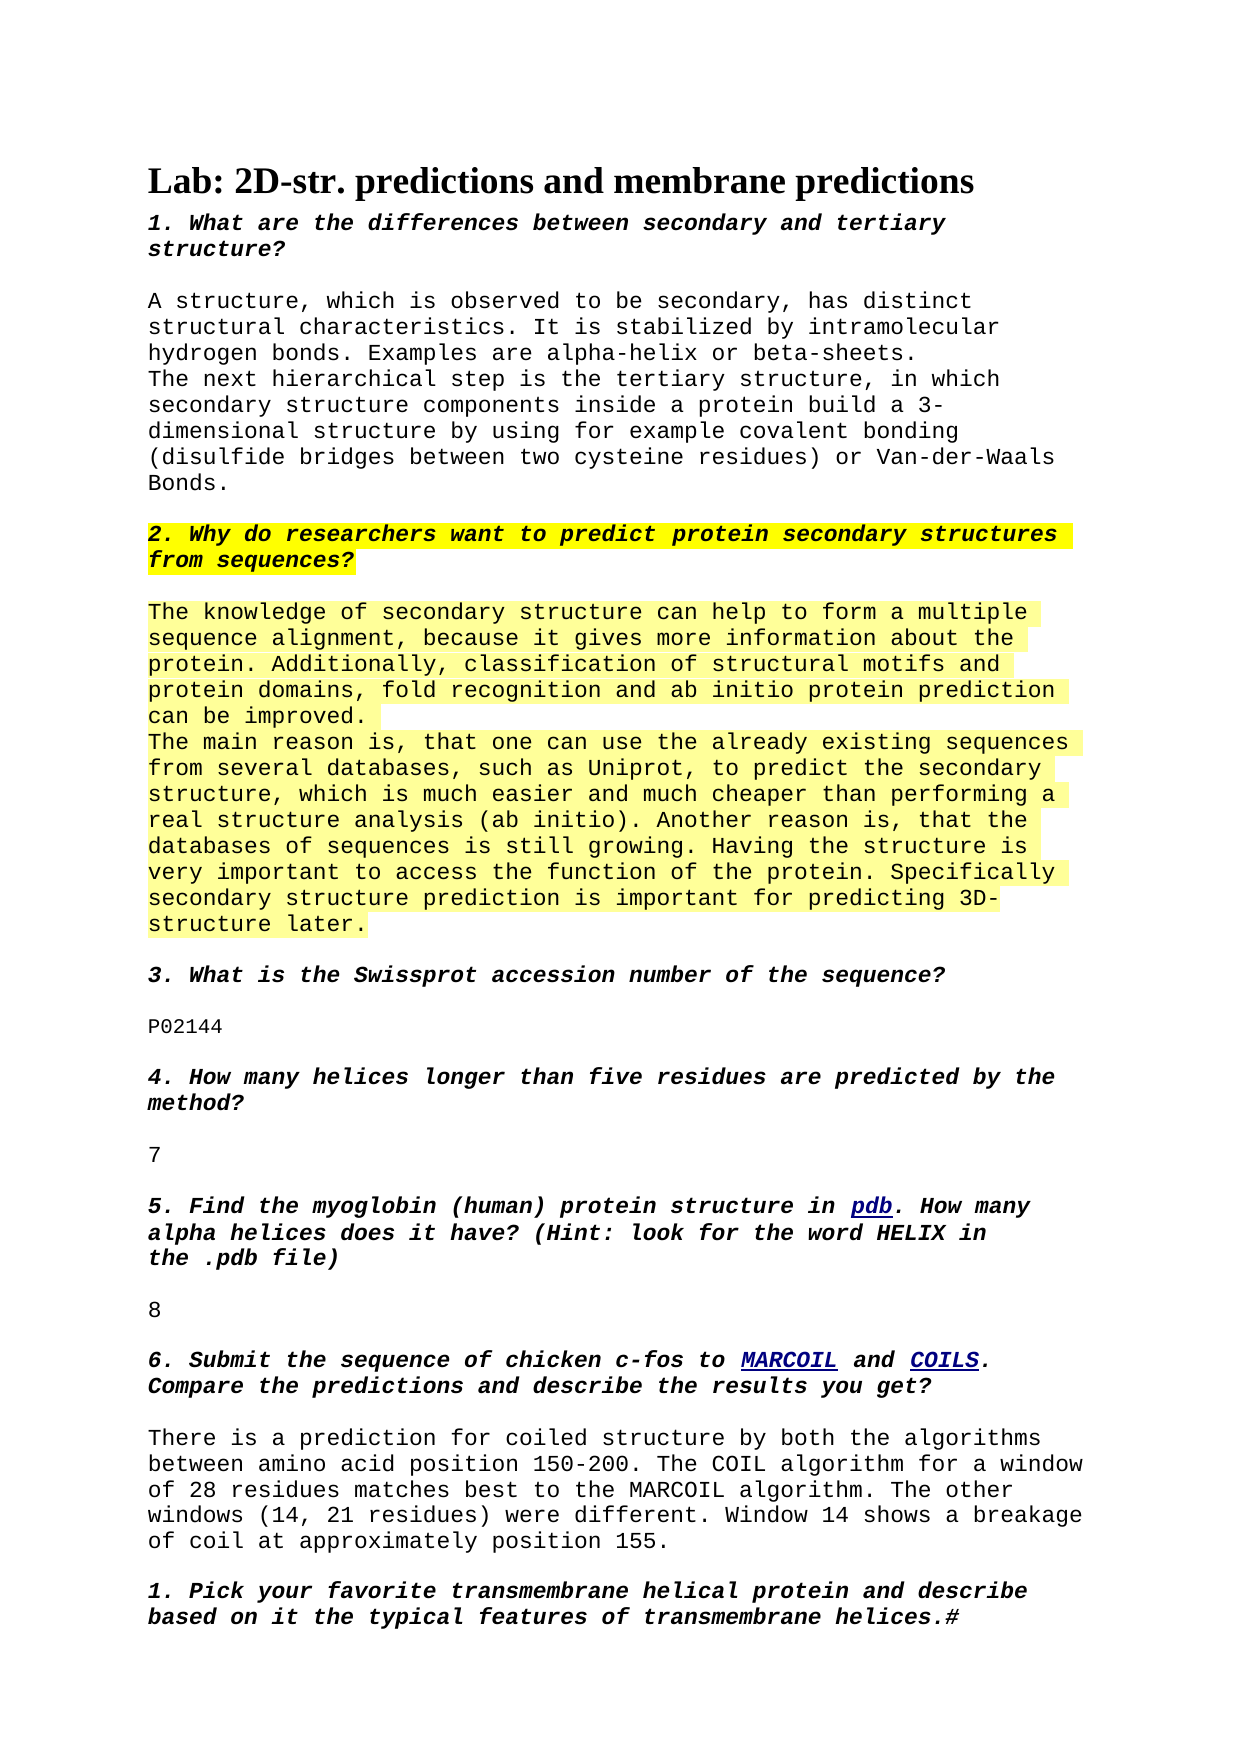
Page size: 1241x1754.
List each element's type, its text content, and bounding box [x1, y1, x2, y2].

text The knowledge of secondary structure can help to form a multiple sequence alignment, because it gives more information about the protein. Additionally, classification of structural motifs and protein domains, fold recognition and ab initio protein prediction can be improved. [148, 601, 1093, 730]
text There is a prediction for coiled structure by both the algorithms between amino acid position 150-200. The COIL algorithm for a window of 28 residues matches best to the MARCOIL algorithm. The other windows (14, 21 residues) were different. Window 14 shows a breakage of coil at approximately position 155. [148, 1426, 1093, 1556]
text 3. What is the Swissprot accession number of the sequence? [148, 964, 1093, 990]
text A structure, which is observed to be secondary, has distinct structural characteristics. It is stabilized by intramolecular hydrogen bonds. Examples are alpha-helix or beta-sheets. [148, 289, 1093, 367]
text 7 [148, 1143, 1093, 1169]
text 1. What are the differences between secondary and tertiary structure? [148, 212, 1093, 263]
subtitle Lab: 2D-str. predictions and membrane predictions [148, 158, 1093, 201]
text The next hierarchical step is the tertiary structure, in which secondary structure components inside a protein build a 3-dimensional structure by using for example covalent bonding (disulfide bridges between two cysteine residues) or Van-der-Waals Bonds. [148, 367, 1093, 497]
text 1. Pick your favorite transmembrane helical protein and describe based on it the typical features of transmembrane helices.# [148, 1579, 1093, 1631]
text 8 [148, 1299, 1093, 1324]
text The main reason is, that one can use the already existing sequences from several databases, such as Uniprot, to predict the secondary structure, which is much easier and much cheaper than performing a real structure analysis (ab initio). Another reason is, that the databases of sequences is still growing. Having the structure is very important to access the function of the protein. Specifically secondary structure prediction is important for predicting 3D-structure later. [148, 730, 1093, 938]
text P02144 [148, 1016, 1093, 1039]
text 6. Submit the sequence of chicken c-fos to MARCOIL and COILS. Compare the predictions and describe the results you get? [148, 1348, 1093, 1400]
text 5. Find the myoglobin (human) protein structure in pdb. How many alpha helices does it have? (Hint: look for the word HELIX in the .pdb file) [148, 1195, 1093, 1273]
text 4. How many helices longer than five residues are predicted by the method? [148, 1065, 1093, 1117]
text 2. Why do researchers want to predict protein secondary structures from sequences? [148, 523, 1093, 575]
